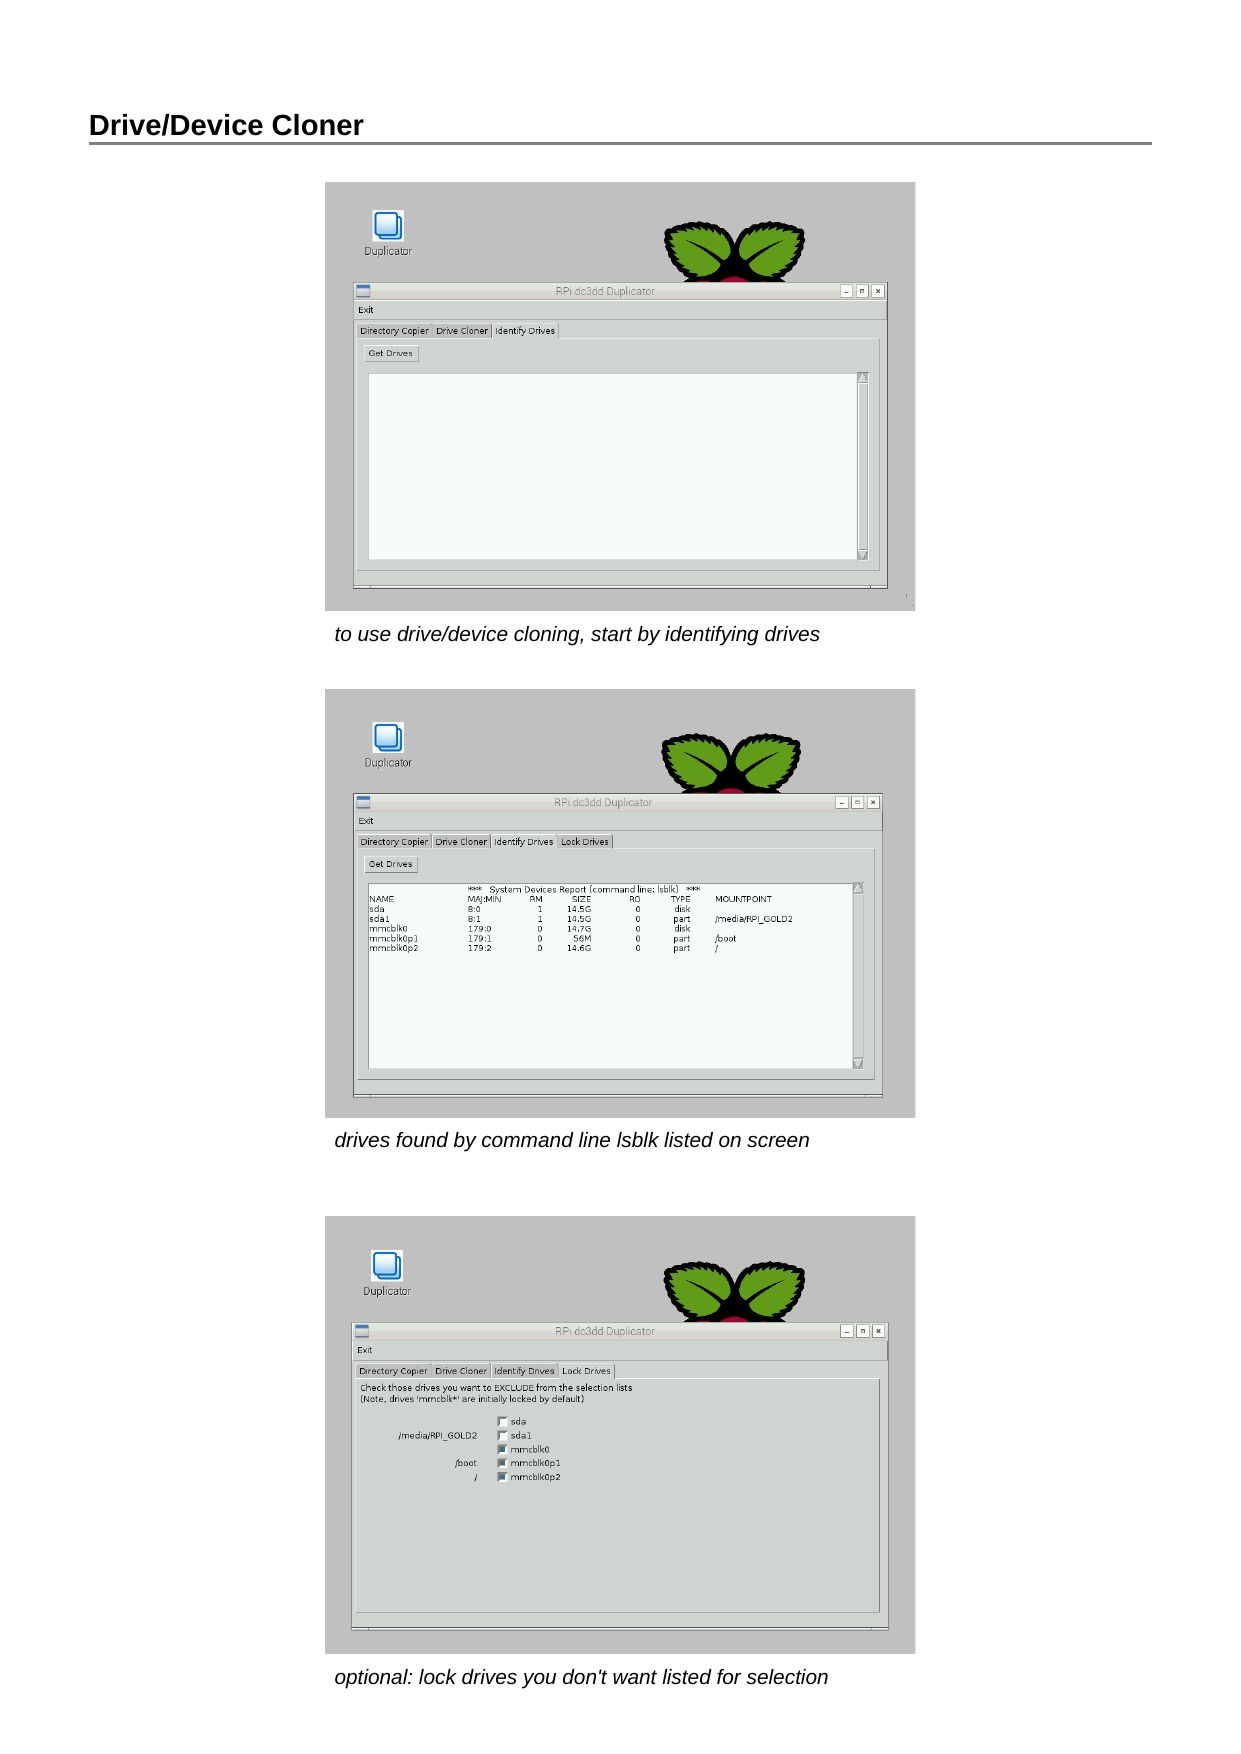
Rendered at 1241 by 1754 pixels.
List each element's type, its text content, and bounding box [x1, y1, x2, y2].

text optional: lock drives you don't want listed for selection [334, 1654, 906, 1688]
text drives found by command line lsblk listed on screen [334, 1118, 906, 1152]
subtitle Drive/Device Cloner [88, 109, 1152, 145]
picture [325, 689, 916, 1118]
picture [325, 1216, 916, 1654]
picture [325, 182, 916, 611]
text to use drive/device cloning, start by identifying drives [334, 611, 906, 646]
